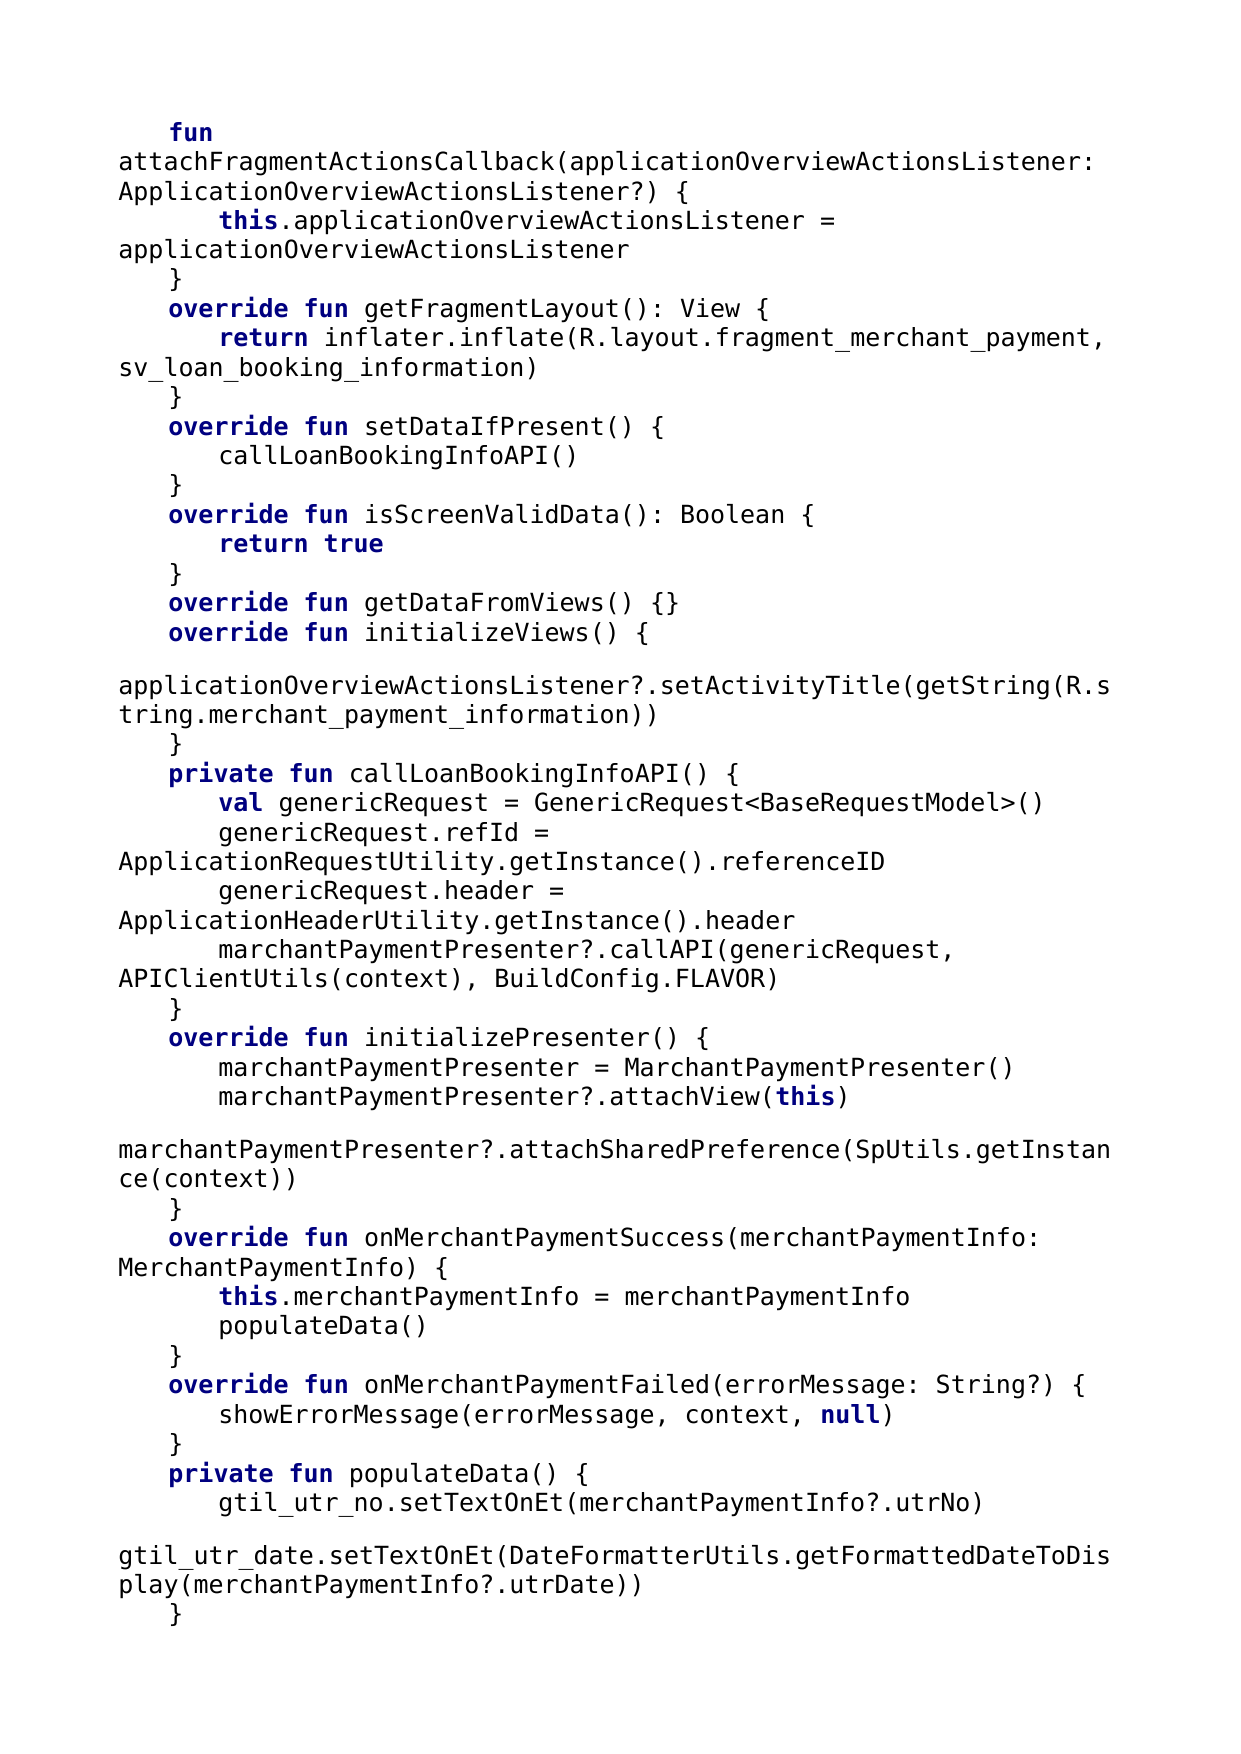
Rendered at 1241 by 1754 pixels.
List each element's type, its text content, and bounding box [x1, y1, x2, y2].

text } [118, 1341, 1122, 1370]
text this.applicationOverviewActionsListener = applicationOverviewActionsListener [118, 206, 1122, 264]
text fun attachFragmentActionsCallback(applicationOverviewActionsListener: ApplicationOverviewActionsListener?) { [118, 118, 1122, 206]
text } [118, 264, 1122, 294]
text override fun onMerchantPaymentSuccess(merchantPaymentInfo: MerchantPaymentInfo) { [118, 1223, 1122, 1282]
text } [118, 1429, 1122, 1459]
text applicationOverviewActionsListener?.setActivityTitle(getString(R.string.merchant_payment_information)) [118, 647, 1122, 729]
text marchantPaymentPresenter?.callAPI(genericRequest, APIClientUtils(context), BuildConfig.FLAVOR) [118, 935, 1122, 994]
text gtil_utr_date.setTextOnEt(DateFormatterUtils.getFormattedDateToDisplay(merchantPaymentInfo?.utrDate)) [118, 1518, 1122, 1600]
text return true [118, 529, 1122, 559]
text marchantPaymentPresenter = MarchantPaymentPresenter() [118, 1053, 1122, 1082]
text override fun isScreenValidData(): Boolean { [118, 500, 1122, 529]
text marchantPaymentPresenter?.attachSharedPreference(SpUtils.getInstance(context)) [118, 1112, 1122, 1194]
text override fun initializeViews() { [118, 618, 1122, 647]
text } [118, 994, 1122, 1023]
text marchantPaymentPresenter?.attachView(this) [118, 1082, 1122, 1112]
text override fun initializePresenter() { [118, 1023, 1122, 1053]
text this.merchantPaymentInfo = merchantPaymentInfo [118, 1282, 1122, 1311]
text override fun setDataIfPresent() { [118, 412, 1122, 441]
text genericRequest.refId = ApplicationRequestUtility.getInstance().referenceID [118, 818, 1122, 877]
text override fun getFragmentLayout(): View { [118, 294, 1122, 323]
text override fun onMerchantPaymentFailed(errorMessage: String?) { [118, 1370, 1122, 1400]
text callLoanBookingInfoAPI() [118, 441, 1122, 471]
text private fun callLoanBookingInfoAPI() { [118, 759, 1122, 788]
text } [118, 382, 1122, 412]
text genericRequest.header = ApplicationHeaderUtility.getInstance().header [118, 877, 1122, 935]
text } [118, 471, 1122, 500]
text } [118, 1194, 1122, 1223]
text return inflater.inflate(R.layout.fragment_merchant_payment, sv_loan_booking_information) [118, 323, 1122, 382]
text populateData() [118, 1311, 1122, 1341]
text } [118, 729, 1122, 759]
text } [118, 1600, 1122, 1629]
text private fun populateData() { [118, 1459, 1122, 1488]
text } [118, 559, 1122, 588]
text showErrorMessage(errorMessage, context, null) [118, 1400, 1122, 1429]
text gtil_utr_no.setTextOnEt(merchantPaymentInfo?.utrNo) [118, 1488, 1122, 1518]
text val genericRequest = GenericRequest<BaseRequestModel>() [118, 788, 1122, 818]
text override fun getDataFromViews() {} [118, 588, 1122, 618]
